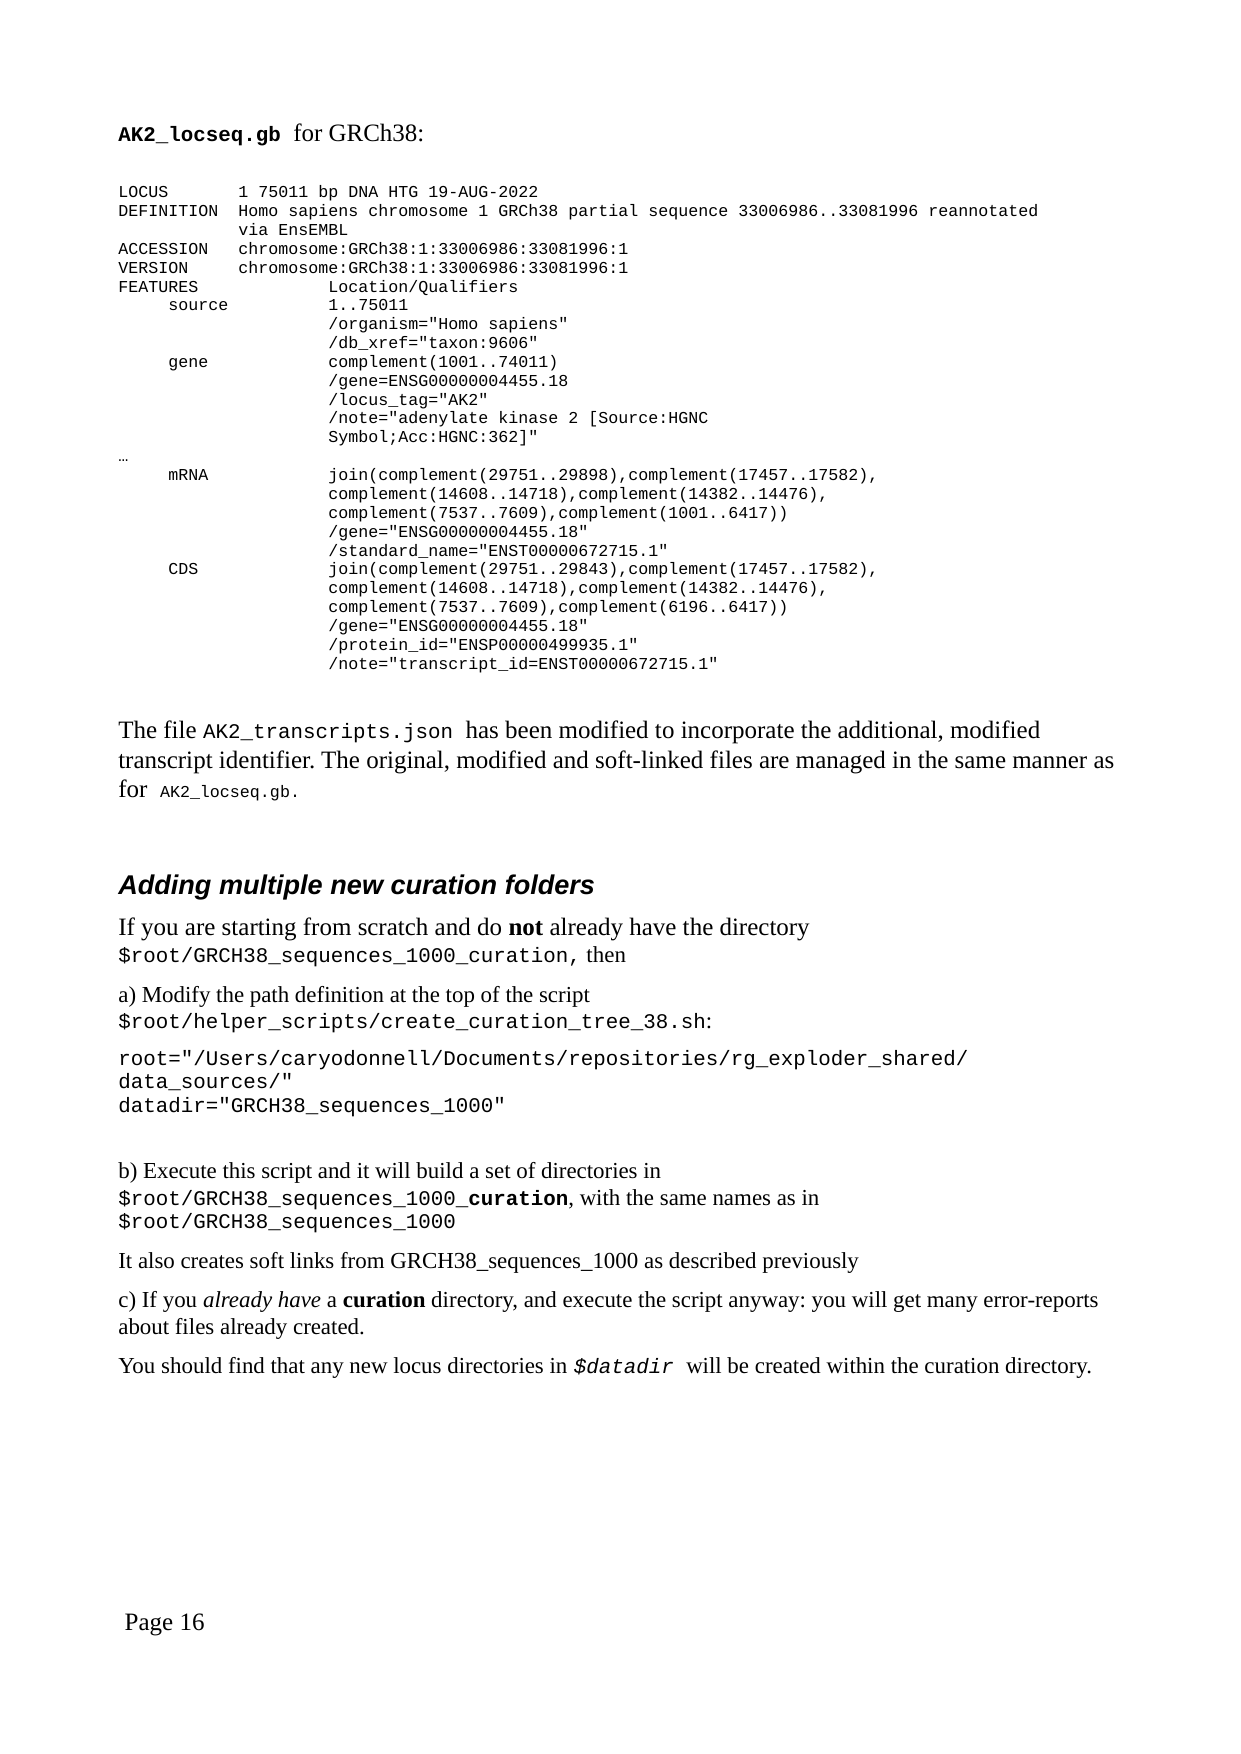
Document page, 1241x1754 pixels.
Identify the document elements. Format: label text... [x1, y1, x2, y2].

text /note="adenylate kinase 2 [Source:HGNC [118, 410, 1122, 429]
text LOCUS 1 75011 bp DNA HTG 19-AUG-2022 [118, 184, 1122, 203]
text c) If you already have a curation directory, and execute the script anyway: you will get many error-reports about files already created. [118, 1286, 1122, 1339]
text The file AK2_transcripts.json has been modified to incorporate the additional, modified transcript identifier. The original, modified and soft-linked files are managed in the same manner as for AK2_locseq.gb. [118, 715, 1122, 802]
text mRNA join(complement(29751..29898),complement(17457..17582), [118, 467, 1122, 486]
text /organism="Homo sapiens" [118, 316, 1122, 335]
text complement(14608..14718),complement(14382..14476), [118, 486, 1122, 504]
text via EnsEMBL [118, 222, 1122, 240]
text complement(7537..7609),complement(6196..6417)) [118, 599, 1122, 617]
text DEFINITION Homo sapiens chromosome 1 GRCh38 partial sequence 33006986..33081996 reannotated [118, 203, 1122, 222]
text It also creates soft links from GRCH38_sequences_1000 as described previously [118, 1248, 1122, 1274]
text If you are starting from scratch and do not already have the directory $root/GRCH38_sequences_1000_curation, then [118, 912, 1122, 969]
text /gene="ENSG00000004455.18" [118, 523, 1122, 542]
text gene complement(1001..74011) [118, 353, 1122, 372]
text ACCESSION chromosome:GRCh38:1:33006986:33081996:1 [118, 240, 1122, 259]
text root="/Users/caryodonnell/Documents/repositories/rg_exploder_shared/data_sources/" [118, 1048, 1122, 1095]
text /protein_id="ENSP00000499935.1" [118, 636, 1122, 655]
text complement(7537..7609),complement(1001..6417)) [118, 504, 1122, 523]
text /gene=ENSG00000004455.18 [118, 372, 1122, 391]
text b) Execute this script and it will build a set of directories in $root/GRCH38_sequences_1000_curation, with the same names as in $root/GRCH38_sequences_1000 [118, 1157, 1122, 1235]
text source 1..75011 [118, 297, 1122, 316]
text AK2_locseq.gb for GRCh38: [118, 118, 1122, 148]
text /db_xref="taxon:9606" [118, 335, 1122, 353]
text You should find that any new locus directories in $datadir will be created within the curation directory. [118, 1352, 1122, 1379]
text a) Modify the path definition at the top of the script $root/helper_scripts/create_curation_tree_38.sh: [118, 981, 1122, 1035]
text FEATURES Location/Qualifiers [118, 278, 1122, 297]
text complement(14608..14718),complement(14382..14476), [118, 580, 1122, 599]
text datadir="GRCH38_sequences_1000" [118, 1095, 1122, 1119]
text /gene="ENSG00000004455.18" [118, 617, 1122, 636]
text CDS join(complement(29751..29843),complement(17457..17582), [118, 561, 1122, 580]
text /note="transcript_id=ENST00000672715.1" [118, 655, 1122, 674]
text … [118, 448, 1122, 467]
text /standard_name="ENST00000672715.1" [118, 542, 1122, 561]
text /locus_tag="AK2" [118, 391, 1122, 410]
text Symbol;Acc:HGNC:362]" [118, 429, 1122, 448]
text VERSION chromosome:GRCh38:1:33006986:33081996:1 [118, 259, 1122, 278]
subtitle Adding multiple new curation folders [118, 869, 1122, 900]
